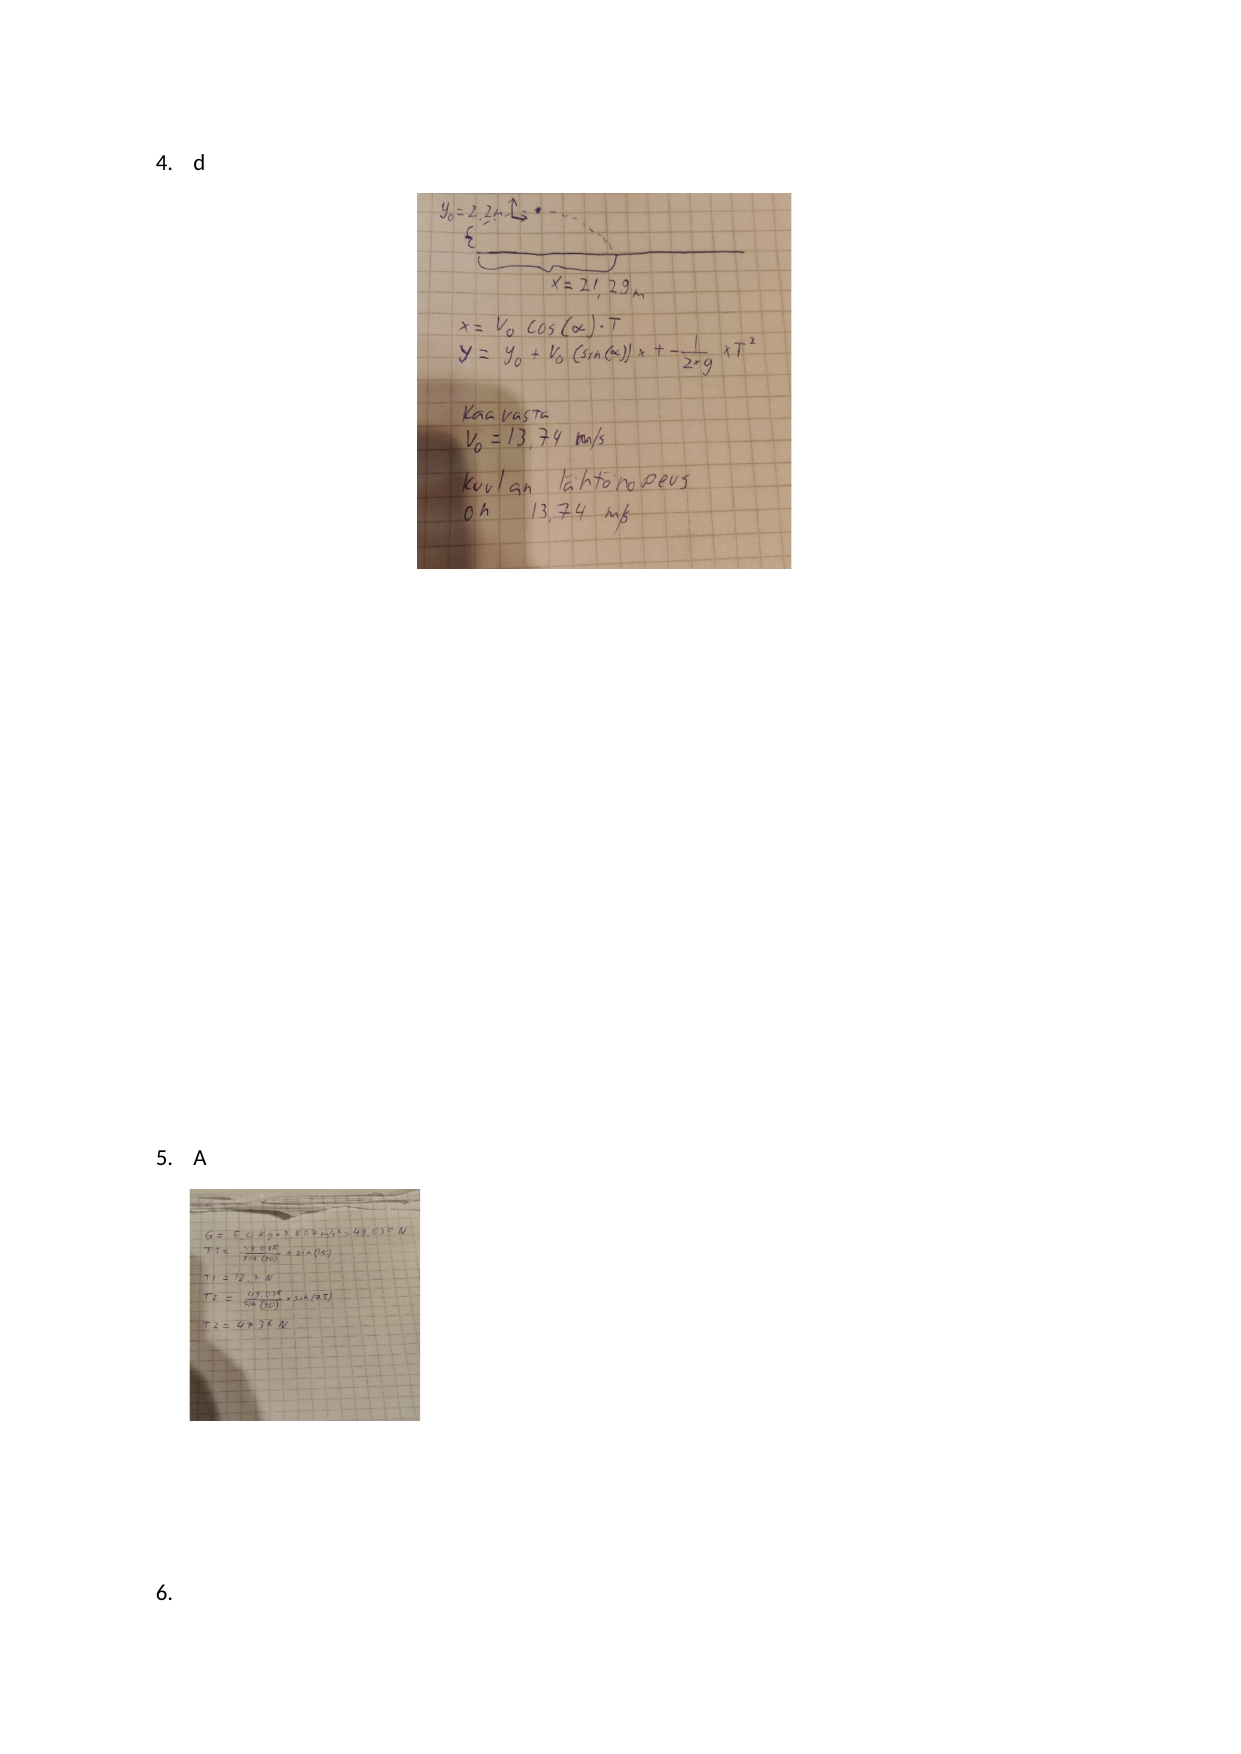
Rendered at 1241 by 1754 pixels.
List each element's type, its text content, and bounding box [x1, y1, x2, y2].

list d [156, 148, 1122, 176]
list A [156, 1143, 1122, 1171]
